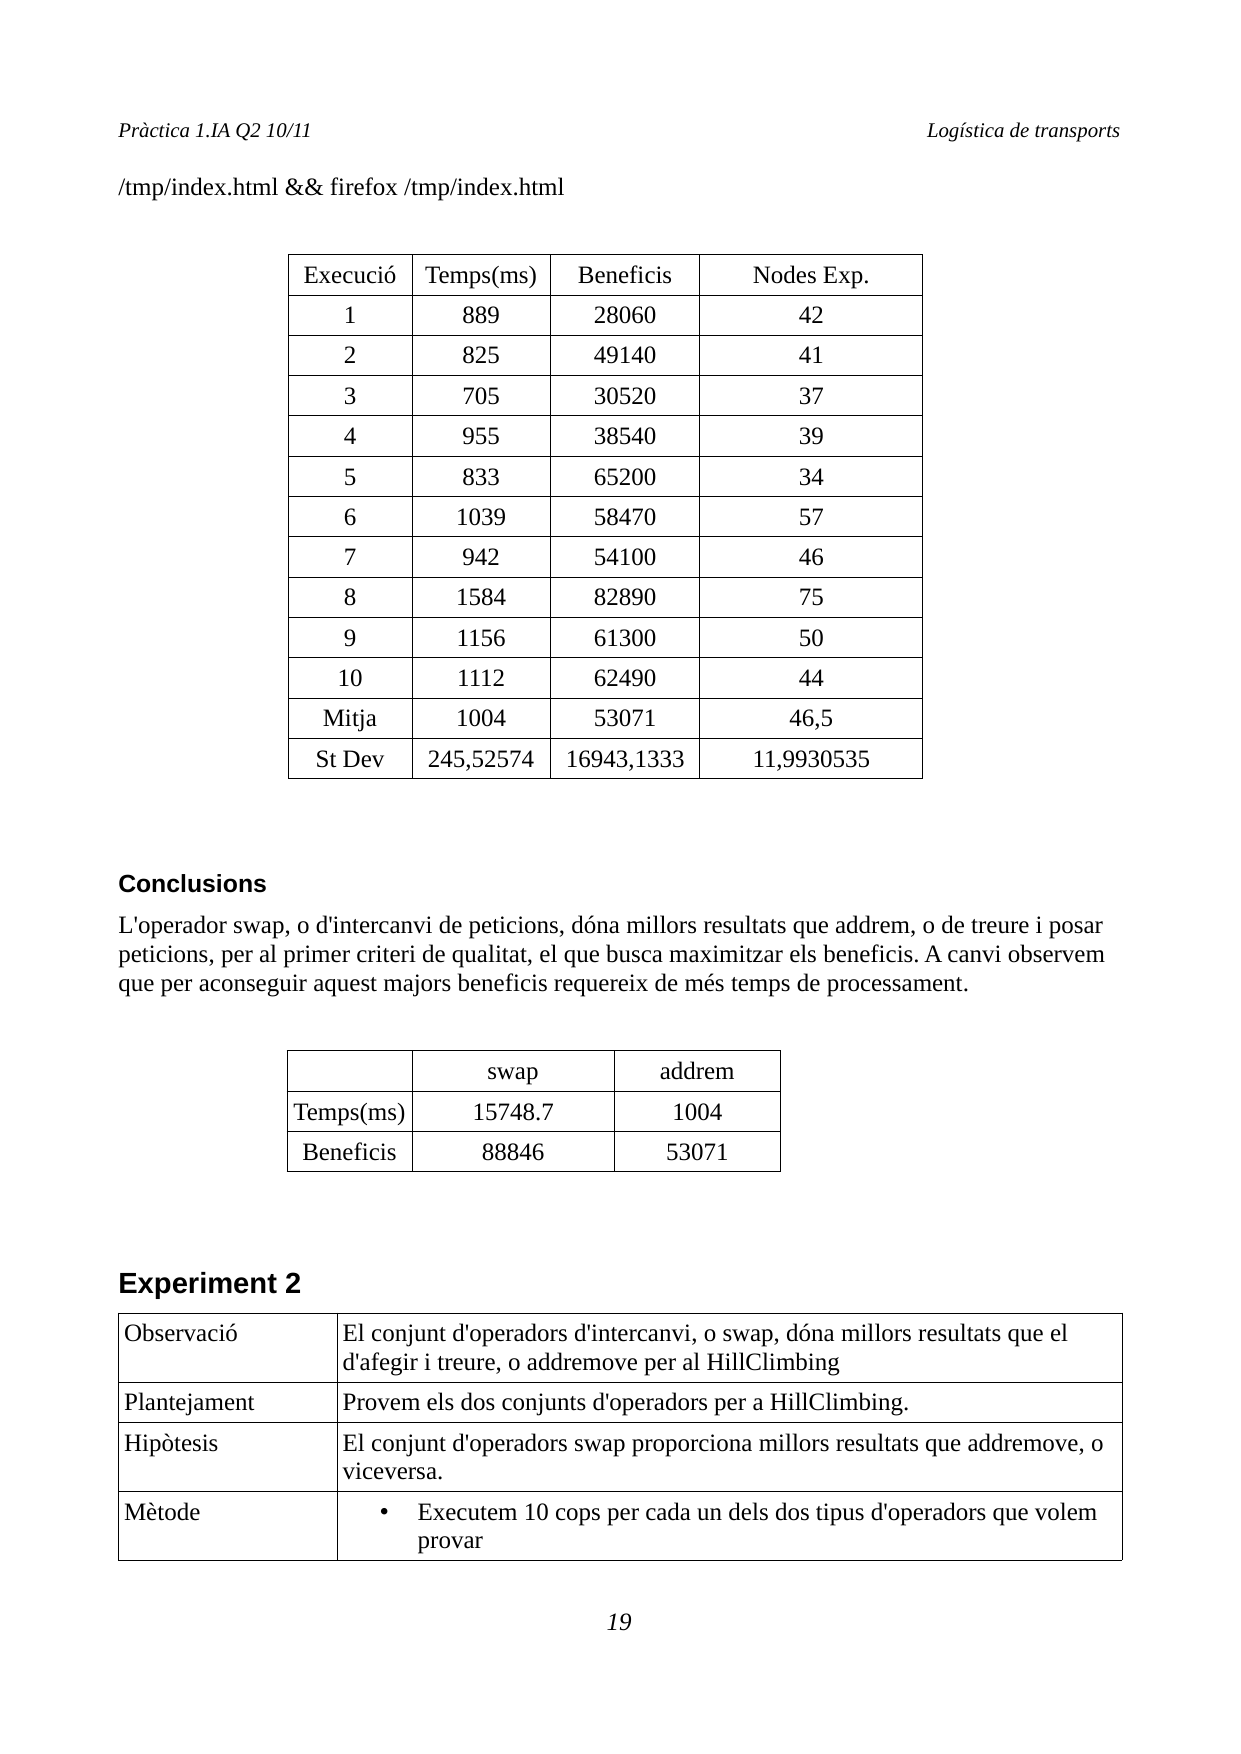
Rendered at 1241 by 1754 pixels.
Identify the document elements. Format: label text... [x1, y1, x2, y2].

table_cell 889 [413, 296, 550, 335]
table_cell 5 [289, 457, 412, 496]
table_cell 28060 [551, 296, 699, 335]
table_cell 1112 [413, 658, 550, 698]
table_cell 11,9930535 [700, 739, 922, 778]
text /tmp/index.html && firefox /tmp/index.html [118, 172, 1122, 200]
table_cell Mètode [119, 1492, 337, 1560]
table_cell 8 [289, 578, 412, 617]
table_cell 39 [700, 416, 922, 456]
table_cell Mitja [289, 699, 412, 738]
table_cell 41 [700, 336, 922, 375]
table_cell 38540 [551, 416, 699, 456]
table_cell 1004 [615, 1092, 780, 1131]
table_cell 4 [289, 416, 412, 456]
table_cell Hipòtesis [119, 1423, 337, 1491]
table_cell 82890 [551, 578, 699, 617]
table_cell 955 [413, 416, 550, 456]
table_header Execució [289, 255, 412, 294]
table_cell 825 [413, 336, 550, 375]
table_cell 61300 [551, 618, 699, 657]
table_cell 49140 [551, 336, 699, 375]
table_header [288, 1051, 412, 1091]
table_header Nodes Exp. [700, 255, 922, 294]
table_cell 10 [289, 658, 412, 698]
table_header Observació [119, 1314, 337, 1382]
table_cell 833 [413, 457, 550, 496]
table_cell 30520 [551, 376, 699, 415]
table_cell 16943,1333 [551, 739, 699, 778]
table_cell 88846 [413, 1132, 614, 1171]
table_cell 46,5 [700, 699, 922, 738]
table_cell 44 [700, 658, 922, 698]
table_cell Executem 10 cops per cada un dels dos tipus d'operadors que volem provar Cada execució serà amb les condicions donades a l'enunciat: 250 peticions i distribució de capacitats (o tipus) dels camions, pesos i hores de les peticions equiprobable. Fem servir Hill Climbing La estratègia de generació de l'estat inicial serà la de maxcompact, que esperem doni millors resultats que la lineal [338, 1492, 1122, 1560]
table_cell Provem els dos conjunts d'operadors per a HillClimbing. [338, 1383, 1122, 1422]
table_cell 1584 [413, 578, 550, 617]
table_cell 57 [700, 497, 922, 536]
table_cell 46 [700, 537, 922, 577]
table_cell 53071 [615, 1132, 780, 1171]
subtitle Conclusions [118, 869, 1122, 898]
table_cell 6 [289, 497, 412, 536]
table_cell 705 [413, 376, 550, 415]
table_cell 1004 [413, 699, 550, 738]
table_cell 34 [700, 457, 922, 496]
table_cell 1039 [413, 497, 550, 536]
table_cell St Dev [289, 739, 412, 778]
table_header El conjunt d'operadors d'intercanvi, o swap, dóna millors resultats que el d'afegir i treure, o addremove per al HillClimbing [338, 1314, 1122, 1382]
table_cell 2 [289, 336, 412, 375]
table_cell 50 [700, 618, 922, 657]
table_cell 53071 [551, 699, 699, 738]
table_cell 62490 [551, 658, 699, 698]
table_cell 245,52574 [413, 739, 550, 778]
table_cell 15748,7 [413, 1092, 614, 1131]
table_cell 1156 [413, 618, 550, 657]
table_cell 7 [289, 537, 412, 577]
table_header swap [413, 1051, 614, 1091]
table_header Temps(ms) [413, 255, 550, 294]
table_cell 42 [700, 296, 922, 335]
table_cell 75 [700, 578, 922, 617]
table_cell 1 [289, 296, 412, 335]
table_cell 9 [289, 618, 412, 657]
table_cell Temps(ms) [288, 1092, 412, 1131]
table_cell 54100 [551, 537, 699, 577]
table_header Beneficis [551, 255, 699, 294]
table_cell 65200 [551, 457, 699, 496]
table_header addrem [615, 1051, 780, 1091]
subtitle Experiment 2 [118, 1266, 1122, 1300]
table_cell 942 [413, 537, 550, 577]
table_cell El conjunt d'operadors swap proporciona millors resultats que addremove, o viceversa. [338, 1423, 1122, 1491]
table_cell Beneficis [288, 1132, 412, 1171]
table_cell 3 [289, 376, 412, 415]
table_cell 37 [700, 376, 922, 415]
table_cell 58470 [551, 497, 699, 536]
table_cell Plantejament [119, 1383, 337, 1422]
text L'operador swap, o d'intercanvi de peticions, dóna millors resultats que addrem, o de treure i posar peticions, per al primer criteri de qualitat, el que busca maximitzar els beneficis. A canvi observem que per aconseguir aquest majors beneficis requereix de més temps de processament. [118, 910, 1122, 997]
